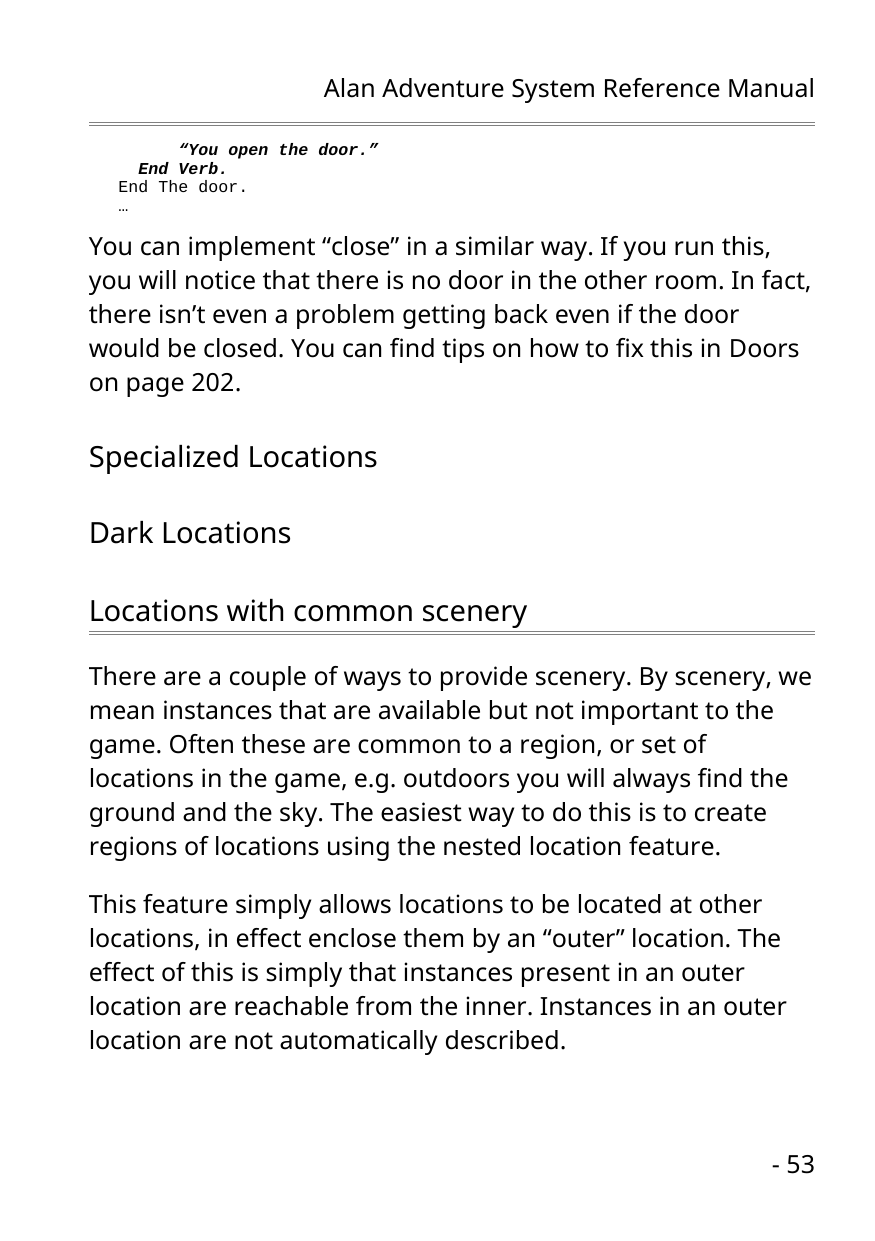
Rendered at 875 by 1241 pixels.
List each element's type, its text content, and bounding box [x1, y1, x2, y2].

text “You open the door.” End Verb. End The door. … [118, 142, 815, 216]
subtitle Specialized Locations [88, 436, 815, 475]
text You can implement “close” in a similar way. If you run this, you will notice that there is no door in the other room. In fact, there isn’t even a problem getting back even if the door would be closed. You can find tips on how to fix this in Doors on page 161. [88, 229, 815, 398]
subtitle Dark Locations [88, 513, 815, 552]
subtitle Locations with common scenery [88, 590, 815, 634]
text This feature simply allows locations to be located at other locations, in effect enclose them by an “outer” location. The effect of this is simply that instances present in an outer location are reachable from the inner. Instances in an outer location are not automatically described. [88, 887, 815, 1057]
text There are a couple of ways to provide scenery. By scenery, we mean instances that are available but not important to the game. Often these are common to a region, or set of locations in the game, e.g. outdoors you will always find the ground and the sky. The easiest way to do this is to create regions of locations using the nested location feature. [88, 659, 815, 862]
